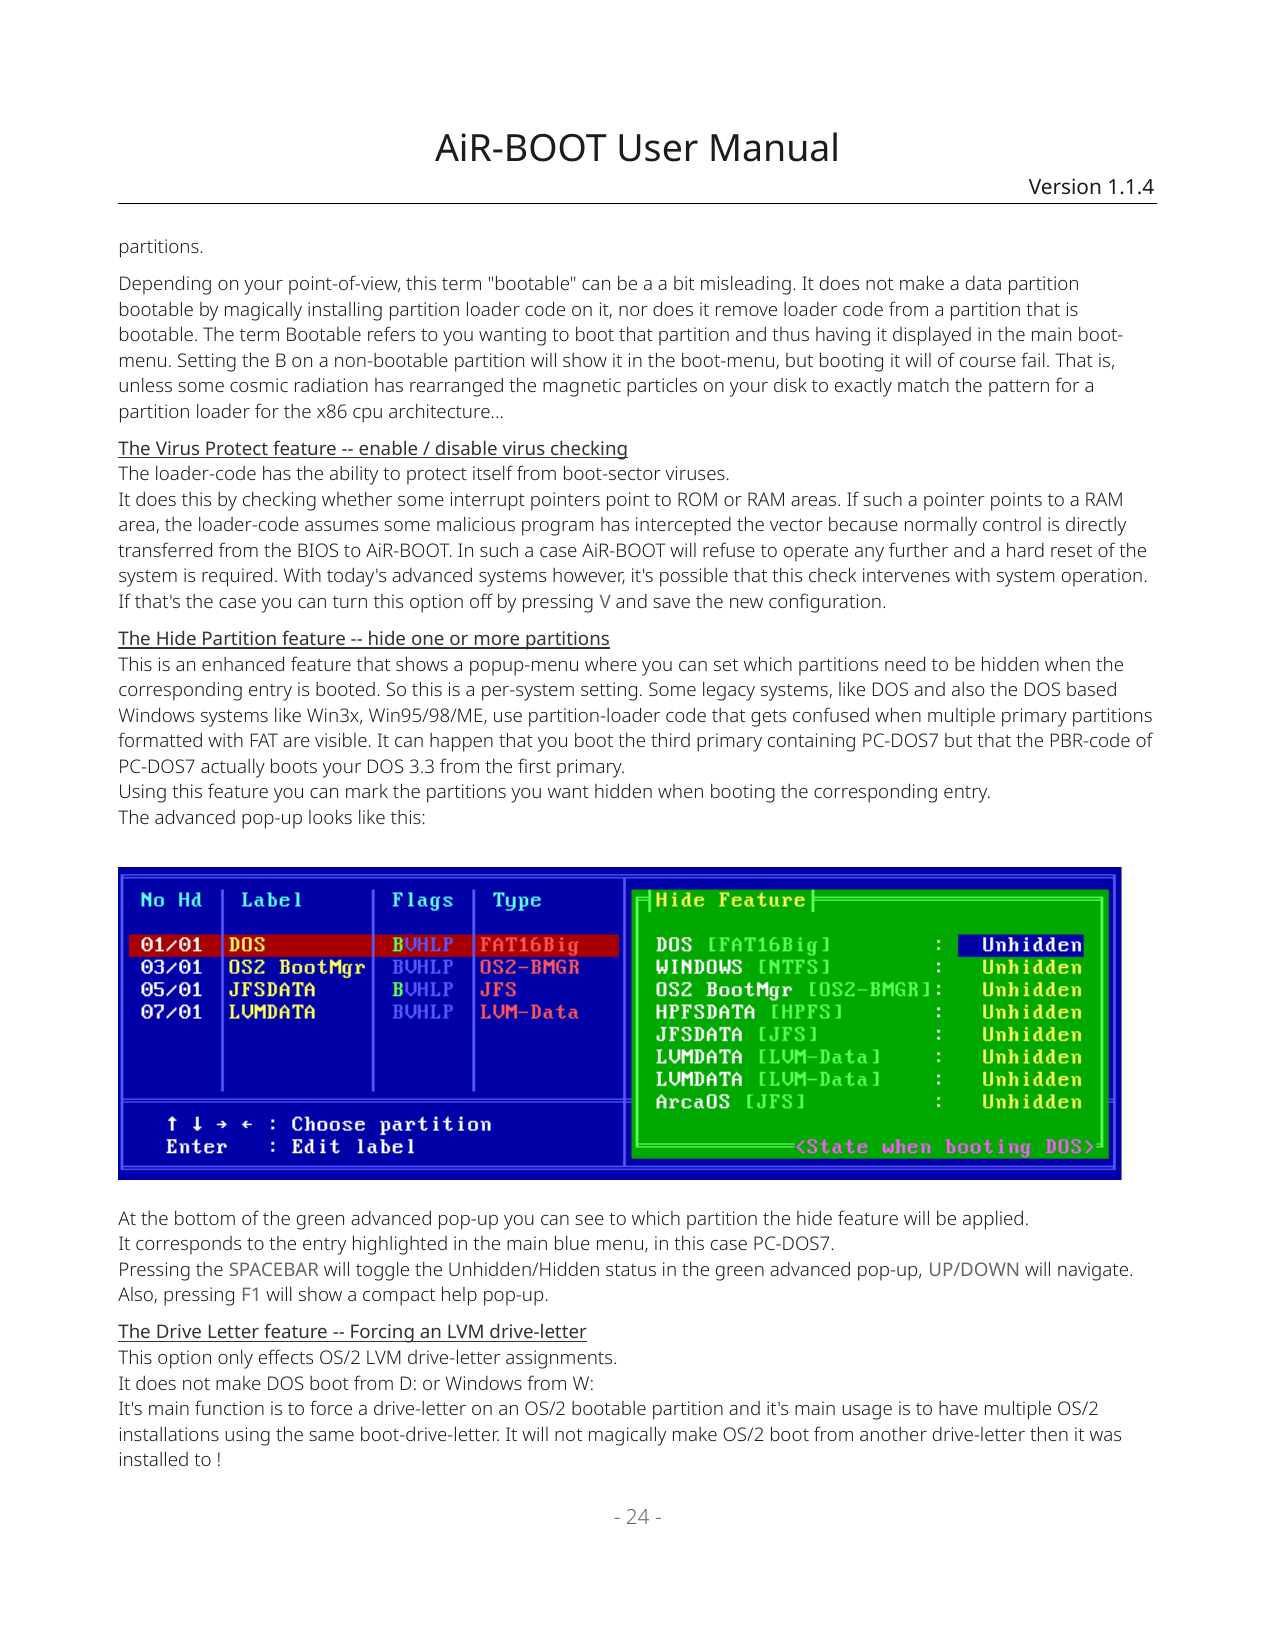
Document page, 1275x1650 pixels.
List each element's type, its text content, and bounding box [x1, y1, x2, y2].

text The Virus Protect feature -- enable / disable virus checking [118, 435, 1157, 461]
text partitions. [118, 233, 1157, 258]
text This is an enhanced feature that shows a popup-menu where you can set which partitions need to be hidden when the corresponding entry is booted. So this is a per-system setting. Some legacy systems, like DOS and also the DOS based Windows systems like Win3x, Win95/98/ME, use partition-loader code that gets confused when multiple primary partitions formatted with FAT are visible. It can happen that you boot the third primary containing PC-DOS7 but that the PBR-code of PC-DOS7 actually boots your DOS 3.3 from the first primary. Using this feature you can mark the partitions you want hidden when booting the corresponding entry. The advanced pop-up looks like this: [118, 651, 1157, 830]
picture [118, 867, 1123, 1180]
text The Drive Letter feature -- Forcing an LVM drive-letter [118, 1319, 1157, 1344]
text At the bottom of the green advanced pop-up you can see to which partition the hide feature will be applied. It corresponds to the entry highlighted in the main blue menu, in this case PC-DOS7. Pressing the SPACEBAR will toggle the Unhidden/Hidden status in the green advanced pop-up, UP/DOWN will navigate. Also, pressing F1 will show a compact help pop-up. [118, 842, 1157, 1307]
text This option only effects OS/2 LVM drive-letter assignments. It does not make DOS boot from D: or Windows from W: It's main function is to force a drive-letter on an OS/2 bootable partition and it's main usage is to have multiple OS/2 installations using the same boot-drive-letter. It will not magically make OS/2 boot from another drive-letter then it was installed to ! [118, 1344, 1157, 1472]
text The Hide Partition feature -- hide one or more partitions [118, 626, 1157, 651]
text The loader-code has the ability to protect itself from boot-sector viruses. It does this by checking whether some interrupt pointers point to ROM or RAM areas. If such a pointer points to a RAM area, the loader-code assumes some malicious program has intercepted the vector because normally control is directly transferred from the BIOS to AiR-BOOT. In such a case AiR-BOOT will refuse to operate any further and a hard reset of the system is required. With today's advanced systems however, it's possible that this check intervenes with system operation. If that's the case you can turn this option off by pressing V and save the new configuration. [118, 461, 1157, 614]
text Depending on your point-of-view, this term "bootable" can be a a bit misleading. It does not make a data partition bootable by magically installing partition loader code on it, nor does it remove loader code from a partition that is bootable. The term Bootable refers to you wanting to boot that partition and thus having it displayed in the main boot-menu. Setting the B on a non-bootable partition will show it in the boot-menu, but booting it will of course fail. That is, unless some cosmic radiation has rearranged the magnetic particles on your disk to exactly match the pattern for a partition loader for the x86 cpu architecture... [118, 270, 1157, 423]
